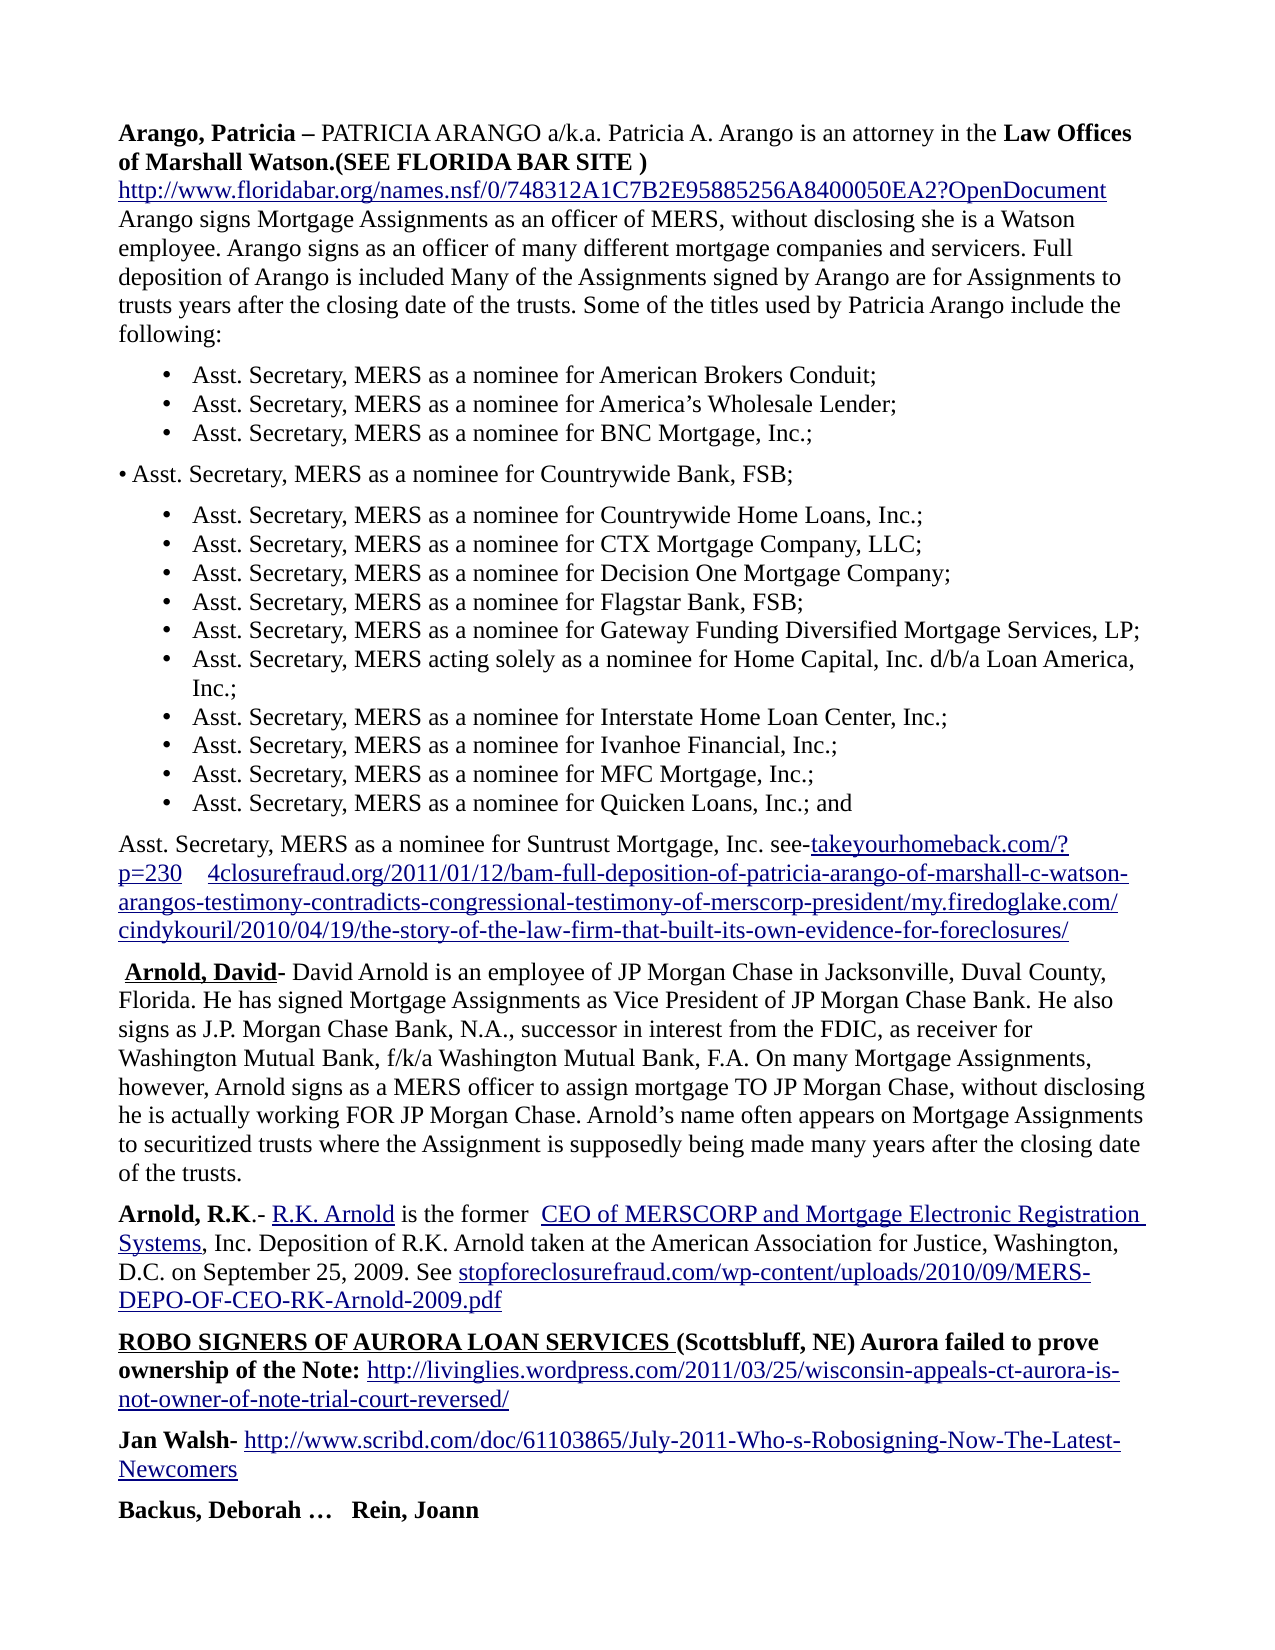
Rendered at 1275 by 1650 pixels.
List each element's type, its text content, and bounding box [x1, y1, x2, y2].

list Asst. Secretary, MERS as a nominee for America’s Wholesale Lender; [162, 389, 1157, 418]
list Asst. Secretary, MERS as a nominee for CTX Mortgage Company, LLC; [162, 529, 1157, 558]
text Jan Walsh- http://www.scribd.com/doc/61103865/July-2011-Who-s-Robosigning-Now-The-Latest-Newcomers [118, 1426, 1157, 1483]
list Asst. Secretary, MERS as a nominee for Ivanhoe Financial, Inc.; [162, 731, 1157, 759]
list Asst. Secretary, MERS as a nominee for BNC Mortgage, Inc.; [162, 418, 1157, 447]
list Asst. Secretary, MERS as a nominee for Flagstar Bank, FSB; [162, 587, 1157, 616]
text Asst. Secretary, MERS as a nominee for Suntrust Mortgage, Inc. see-takeyourhomeback.com/?p=230 4closurefraud.org/2011/01/12/bam-full-deposition-of-patricia-arango-of-marshall-c-watson-arangos-testimony-contradicts-congressional-testimony-of-merscorp-president/my.firedoglake.com/cindykouril/2010/04/19/the-story-of-the-law-firm-that-built-its-own-evidence-for-foreclosures/ [118, 829, 1157, 944]
list Asst. Secretary, MERS as a nominee for Interstate Home Loan Center, Inc.; [162, 702, 1157, 731]
list Asst. Secretary, MERS acting solely as a nominee for Home Capital, Inc. d/b/a Loan America, Inc.; [162, 644, 1157, 702]
list Asst. Secretary, MERS as a nominee for Decision One Mortgage Company; [162, 558, 1157, 587]
text Arnold, R.K.- R.K. Arnold is the former CEO of MERSCORP and Mortgage Electronic Registration Systems, Inc. Deposition of R.K. Arnold taken at the American Association for Justice, Washington, D.C. on September 25, 2009. See stopforeclosurefraud.com/wp-content/uploads/2010/09/MERS-DEPO-OF-CEO-RK-Arnold-2009.pdf [118, 1199, 1157, 1314]
text • Asst. Secretary, MERS as a nominee for Countrywide Bank, FSB; [118, 459, 1157, 488]
text Arango, Patricia – PATRICIA ARANGO a/k.a. Patricia A. Arango is an attorney in the Law Offices of Marshall Watson.(SEE FLORIDA BAR SITE ) http://www.floridabar.org/names.nsf/0/748312A1C7B2E95885256A8400050EA2?OpenDocument Arango signs Mortgage Assignments as an officer of MERS, without disclosing she is a Watson employee. Arango signs as an officer of many different mortgage companies and servicers. Full deposition of Arango is included Many of the Assignments signed by Arango are for Assignments to trusts years after the closing date of the trusts. Some of the titles used by Patricia Arango include the following: [118, 118, 1157, 348]
list Asst. Secretary, MERS as a nominee for American Brokers Conduit; [162, 361, 1157, 389]
list Asst. Secretary, MERS as a nominee for Countrywide Home Loans, Inc.; [162, 501, 1157, 529]
list Asst. Secretary, MERS as a nominee for MFC Mortgage, Inc.; [162, 759, 1157, 788]
text Arnold, David- David Arnold is an employee of JP Morgan Chase in Jacksonville, Duval County, Florida. He has signed Mortgage Assignments as Vice President of JP Morgan Chase Bank. He also signs as J.P. Morgan Chase Bank, N.A., successor in interest from the FDIC, as receiver for Washington Mutual Bank, f/k/a Washington Mutual Bank, F.A. On many Mortgage Assignments, however, Arnold signs as a MERS officer to assign mortgage TO JP Morgan Chase, without disclosing he is actually working FOR JP Morgan Chase. Arnold’s name often appears on Mortgage Assignments to securitized trusts where the Assignment is supposedly being made many years after the closing date of the trusts. [118, 957, 1157, 1187]
text Backus, Deborah … Rein, Joann [118, 1496, 1157, 1524]
list Asst. Secretary, MERS as a nominee for Quicken Loans, Inc.; and [162, 788, 1157, 817]
text ROBO SIGNERS OF AURORA LOAN SERVICES (Scottsbluff, NE) Aurora failed to prove ownership of the Note: http://livinglies.wordpress.com/2011/03/25/wisconsin-appeals-ct-aurora-is-not-owner-of-note-trial-court-reversed/ [118, 1327, 1157, 1413]
list Asst. Secretary, MERS as a nominee for Gateway Funding Diversified Mortgage Services, LP; [162, 616, 1157, 644]
